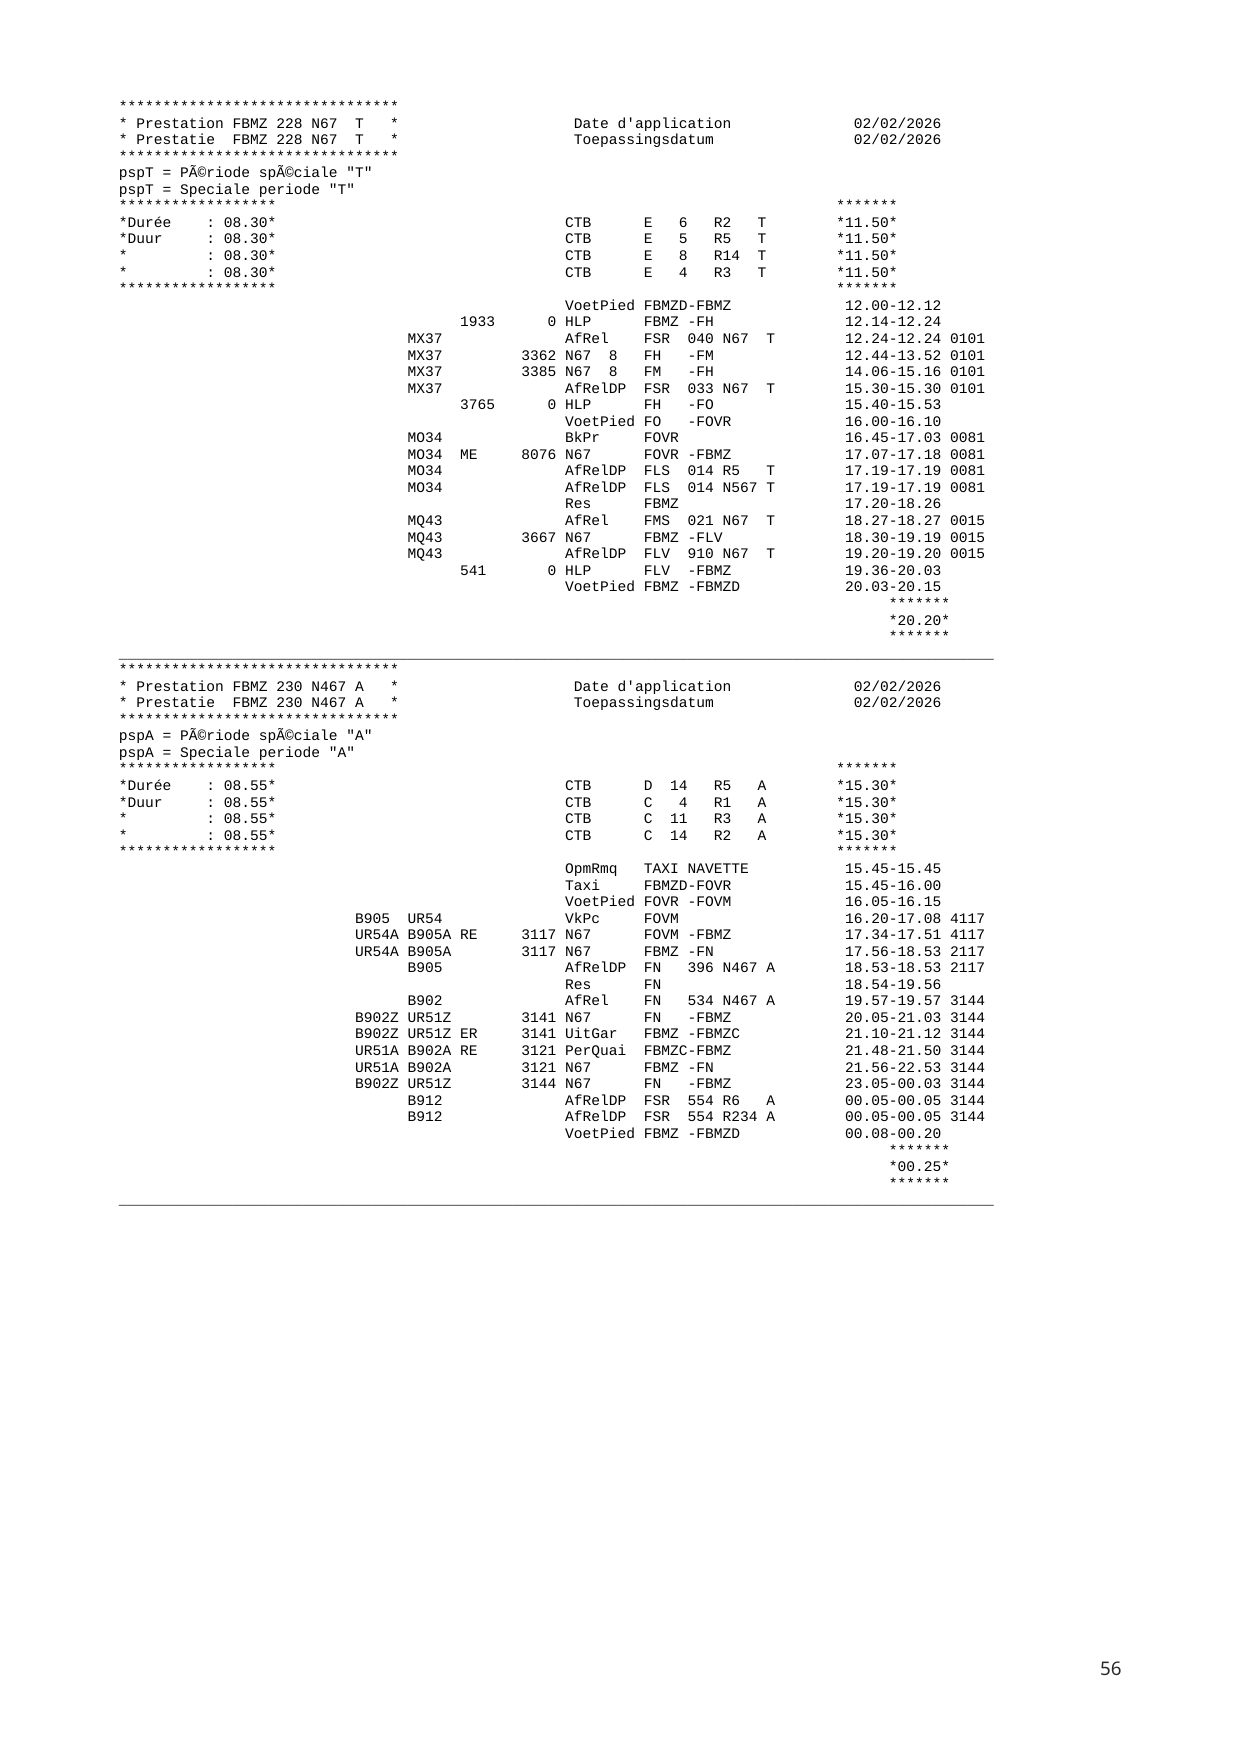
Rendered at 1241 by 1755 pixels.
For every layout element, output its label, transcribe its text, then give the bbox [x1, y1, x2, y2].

text ******************************** * Prestation FBMZ 228 N67 T * Date d'application 02/02/2026 * Prestatie FBMZ 228 N67 T * Toepassingsdatum 02/02/2026 ******************************** pspT = PÃ©riode spÃ©ciale "T" pspT = Speciale periode "T" ****************** ******* *Durée : 08.30* CTB E 6 R2 T *11.50* *Duur : 08.30* CTB E 5 R5 T *11.50* * : 08.30* CTB E 8 R14 T *11.50* * : 08.30* CTB E 4 R3 T *11.50* ****************** ******* VoetPied FBMZD-FBMZ 12.00-12.12 1933 0 HLP FBMZ -FH 12.14-12.24 MX37 AfRel FSR 040 N67 T 12.24-12.24 0101 MX37 3362 N67 8 FH -FM 12.44-13.52 0101 MX37 3385 N67 8 FM -FH 14.06-15.16 0101 MX37 AfRelDP FSR 033 N67 T 15.30-15.30 0101 3765 0 HLP FH -FO 15.40-15.53 VoetPied FO -FOVR 16.00-16.10 MO34 BkPr FOVR 16.45-17.03 0081 MO34 ME 8076 N67 FOVR -FBMZ 17.07-17.18 0081 MO34 AfRelDP FLS 014 R5 T 17.19-17.19 0081 MO34 AfRelDP FLS 014 N567 T 17.19-17.19 0081 Res FBMZ 17.20-18.26 MQ43 AfRel FMS 021 N67 T 18.27-18.27 0015 MQ43 3667 N67 FBMZ -FLV 18.30-19.19 0015 MQ43 AfRelDP FLV 910 N67 T 19.20-19.20 0015 541 0 HLP FLV -FBMZ 19.36-20.03 VoetPied FBMZ -FBMZD 20.03-20.15 ******* *20.20* ******* ____________________________________________________________________________________________________ [119, 99, 1122, 662]
text ******************************** * Prestation FBMZ 230 N467 A * Date d'application 02/02/2026 * Prestatie FBMZ 230 N467 A * Toepassingsdatum 02/02/2026 ******************************** pspA = PÃ©riode spÃ©ciale "A" pspA = Speciale periode "A" ****************** ******* *Durée : 08.55* CTB D 14 R5 A *15.30* *Duur : 08.55* CTB C 4 R1 A *15.30* * : 08.55* CTB C 11 R3 A *15.30* * : 08.55* CTB C 14 R2 A *15.30* ****************** ******* OpmRmq TAXI NAVETTE 15.45-15.45 Taxi FBMZD-FOVR 15.45-16.00 VoetPied FOVR -FOVM 16.05-16.15 B905 UR54 VkPc FOVM 16.20-17.08 4117 UR54A B905A RE 3117 N67 FOVM -FBMZ 17.34-17.51 4117 UR54A B905A 3117 N67 FBMZ -FN 17.56-18.53 2117 B905 AfRelDP FN 396 N467 A 18.53-18.53 2117 Res FN 18.54-19.56 B902 AfRel FN 534 N467 A 19.57-19.57 3144 B902Z UR51Z 3141 N67 FN -FBMZ 20.05-21.03 3144 B902Z UR51Z ER 3141 UitGar FBMZ -FBMZC 21.10-21.12 3144 UR51A B902A RE 3121 PerQuai FBMZC-FBMZ 21.48-21.50 3144 UR51A B902A 3121 N67 FBMZ -FN 21.56-22.53 3144 B902Z UR51Z 3144 N67 FN -FBMZ 23.05-00.03 3144 B912 AfRelDP FSR 554 R6 A 00.05-00.05 3144 B912 AfRelDP FSR 554 R234 A 00.05-00.05 3144 VoetPied FBMZ -FBMZD 00.08-00.20 ******* *00.25* ******* ____________________________________________________________________________________________________ [119, 662, 1122, 1209]
